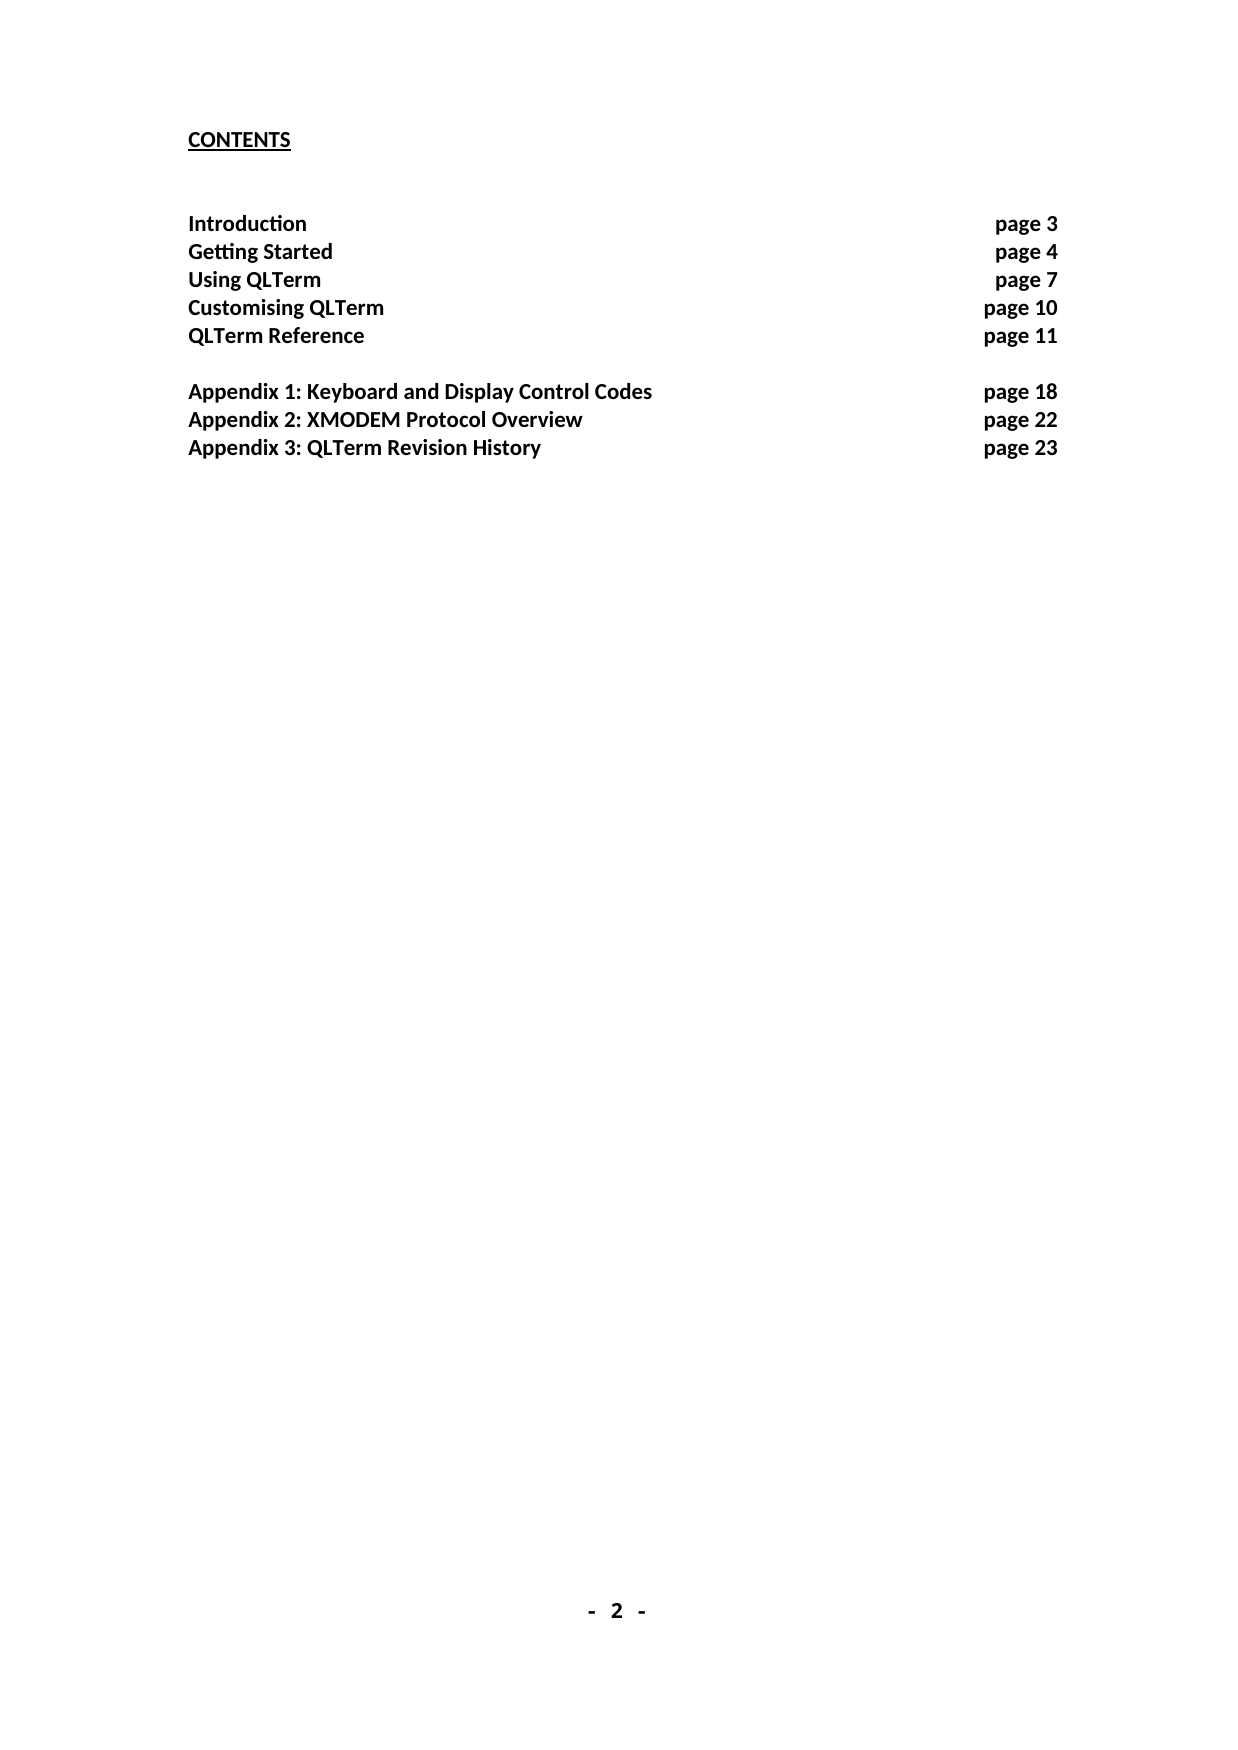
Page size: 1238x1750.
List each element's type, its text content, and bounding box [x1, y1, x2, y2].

text Getting Started page 4 [188, 237, 1070, 265]
text Using QLTerm page 7 [188, 265, 1070, 293]
text Appendix 1: Keyboard and Display Control Codes page 18 [188, 377, 1070, 405]
text CONTENTS [188, 125, 1070, 153]
text Appendix 3: QLTerm Revision History page 23 [188, 433, 1070, 461]
text Appendix 2: XMODEM Protocol Overview page 22 [188, 405, 1070, 433]
text QLTerm Reference page 11 [188, 321, 1070, 349]
text Introduction page 3 [188, 209, 1070, 237]
text Customising QLTerm page 10 [188, 293, 1070, 321]
